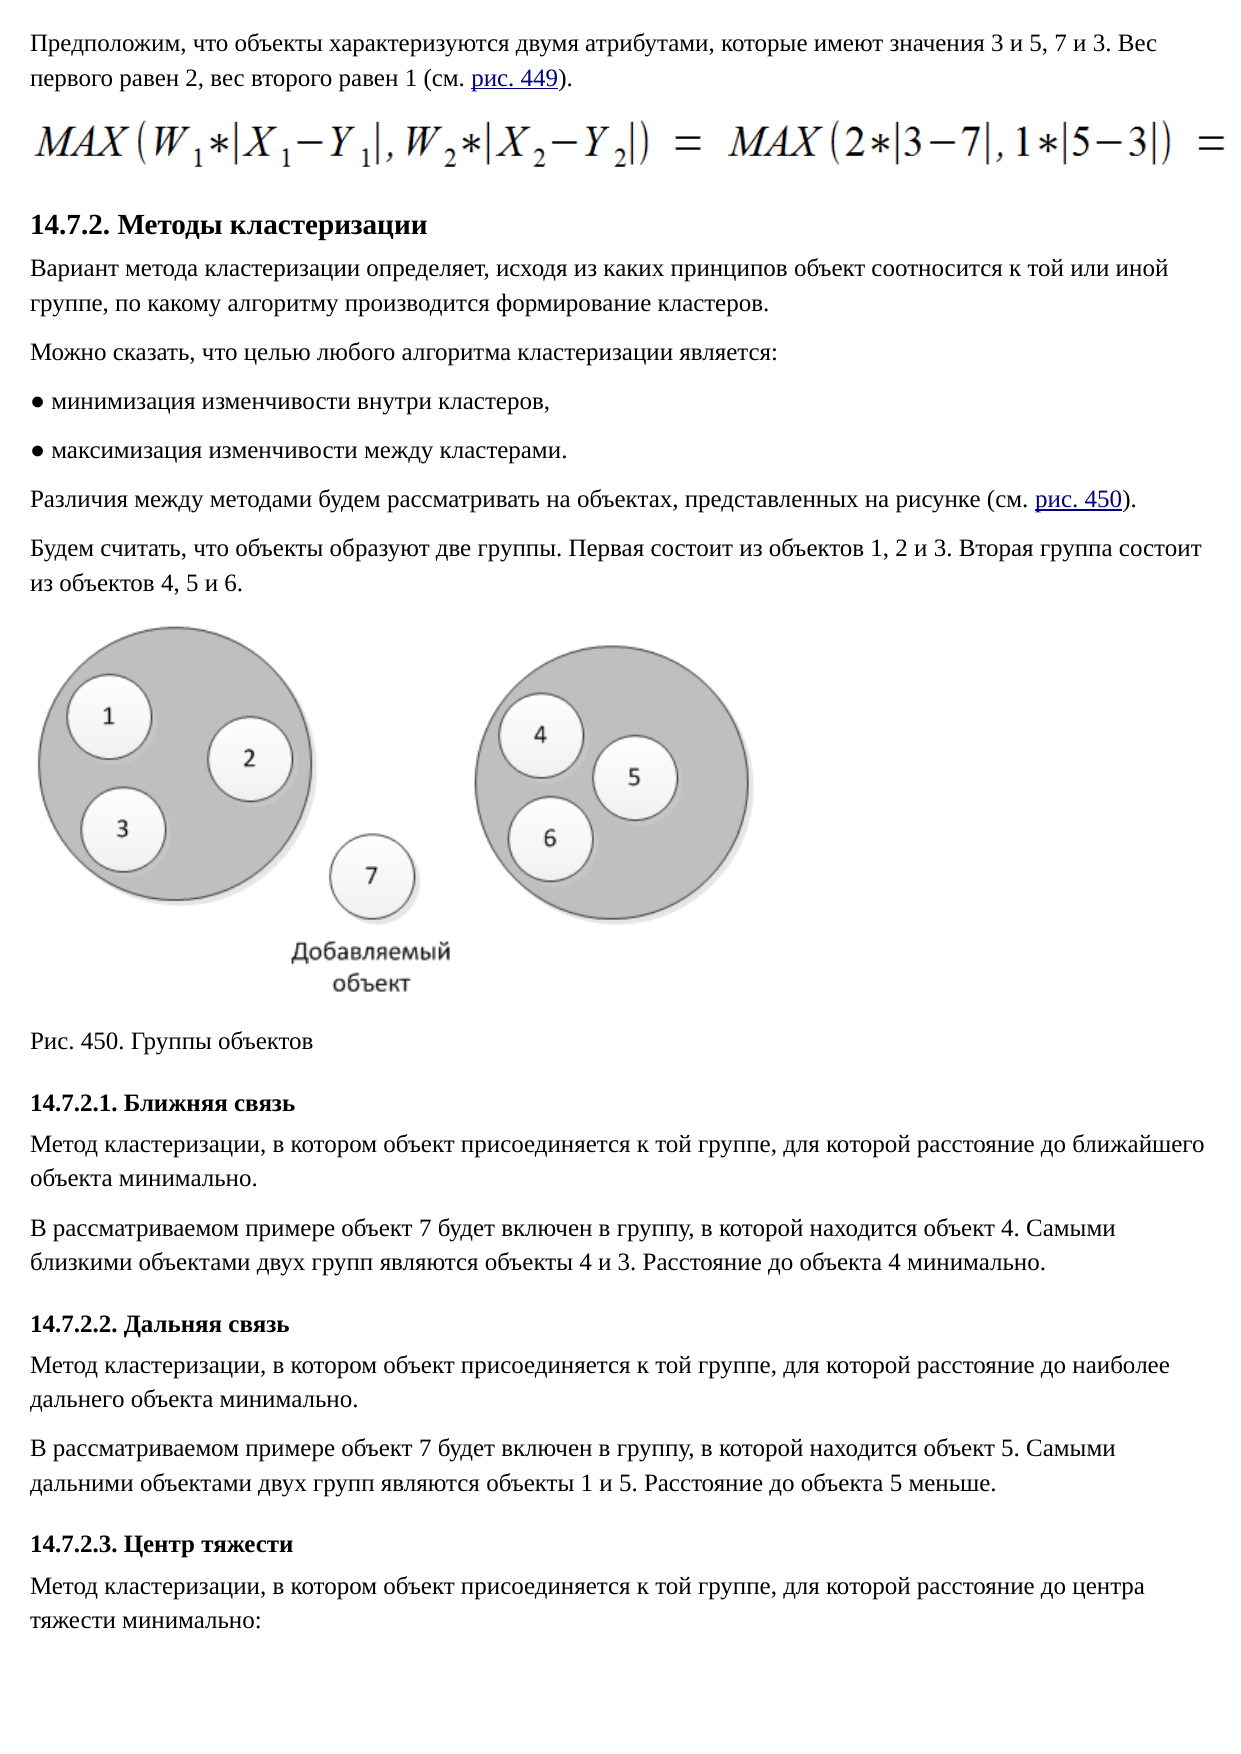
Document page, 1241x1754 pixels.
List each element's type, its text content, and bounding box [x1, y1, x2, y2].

text Метод кластеризации, в котором объект присоединяется к той группе, для которой расстояние до наиболее дальнего объекта минимально. [30, 1350, 1211, 1413]
text Рис. 450. Группы объектов [30, 1026, 1211, 1055]
text ● минимизация изменчивости внутри кластеров, [30, 386, 1211, 415]
text В рассматриваемом примере объект 7 будет включен в группу, в которой находится объект 4. Самыми близкими объектами двух групп являются объекты 4 и 3. Расстояние до объекта 4 минимально. [30, 1213, 1211, 1276]
text Предположим, что объекты характеризуются двумя атрибутами, которые имеют значения 3 и 5, 7 и 3. Вес первого равен 2, вес второго равен 1 (см. рис. 449). [30, 28, 1211, 91]
text Метод кластеризации, в котором объект присоединяется к той группе, для которой расстояние до центра тяжести минимально: [30, 1571, 1211, 1634]
text Метод кластеризации, в котором объект присоединяется к той группе, для которой расстояние до ближайшего объекта минимально. [30, 1129, 1211, 1192]
picture [29, 111, 1241, 173]
text В рассматриваемом примере объект 7 будет включен в группу, в которой находится объект 5. Самыми дальними объектами двух групп являются объекты 1 и 5. Расстояние до объекта 5 меньше. [30, 1433, 1211, 1497]
text Вариант метода кластеризации определяет, исходя из каких принципов объект соотносится к той или иной группе, по какому алгоритму производится формирование кластеров. [30, 253, 1211, 317]
subtitle 14.7.2. Методы кластеризации [30, 207, 1211, 241]
text Можно сказать, что целью любого алгоритма кластеризации является: [30, 337, 1211, 366]
subtitle 14.7.2.3. Центр тяжести [30, 1529, 1211, 1558]
text ● максимизация изменчивости между кластерами. [30, 435, 1211, 464]
text Будем считать, что объекты образуют две группы. Первая состоит из объектов 1, 2 и 3. Вторая группа состоит из объектов 4, 5 и 6. [30, 533, 1211, 597]
subtitle 14.7.2.2. Дальняя связь [30, 1309, 1211, 1337]
picture [29, 616, 763, 1006]
text Различия между методами будем рассматривать на объектах, представленных на рисунке (см. рис. 450). [30, 484, 1211, 513]
subtitle 14.7.2.1. Ближняя связь [30, 1088, 1211, 1117]
